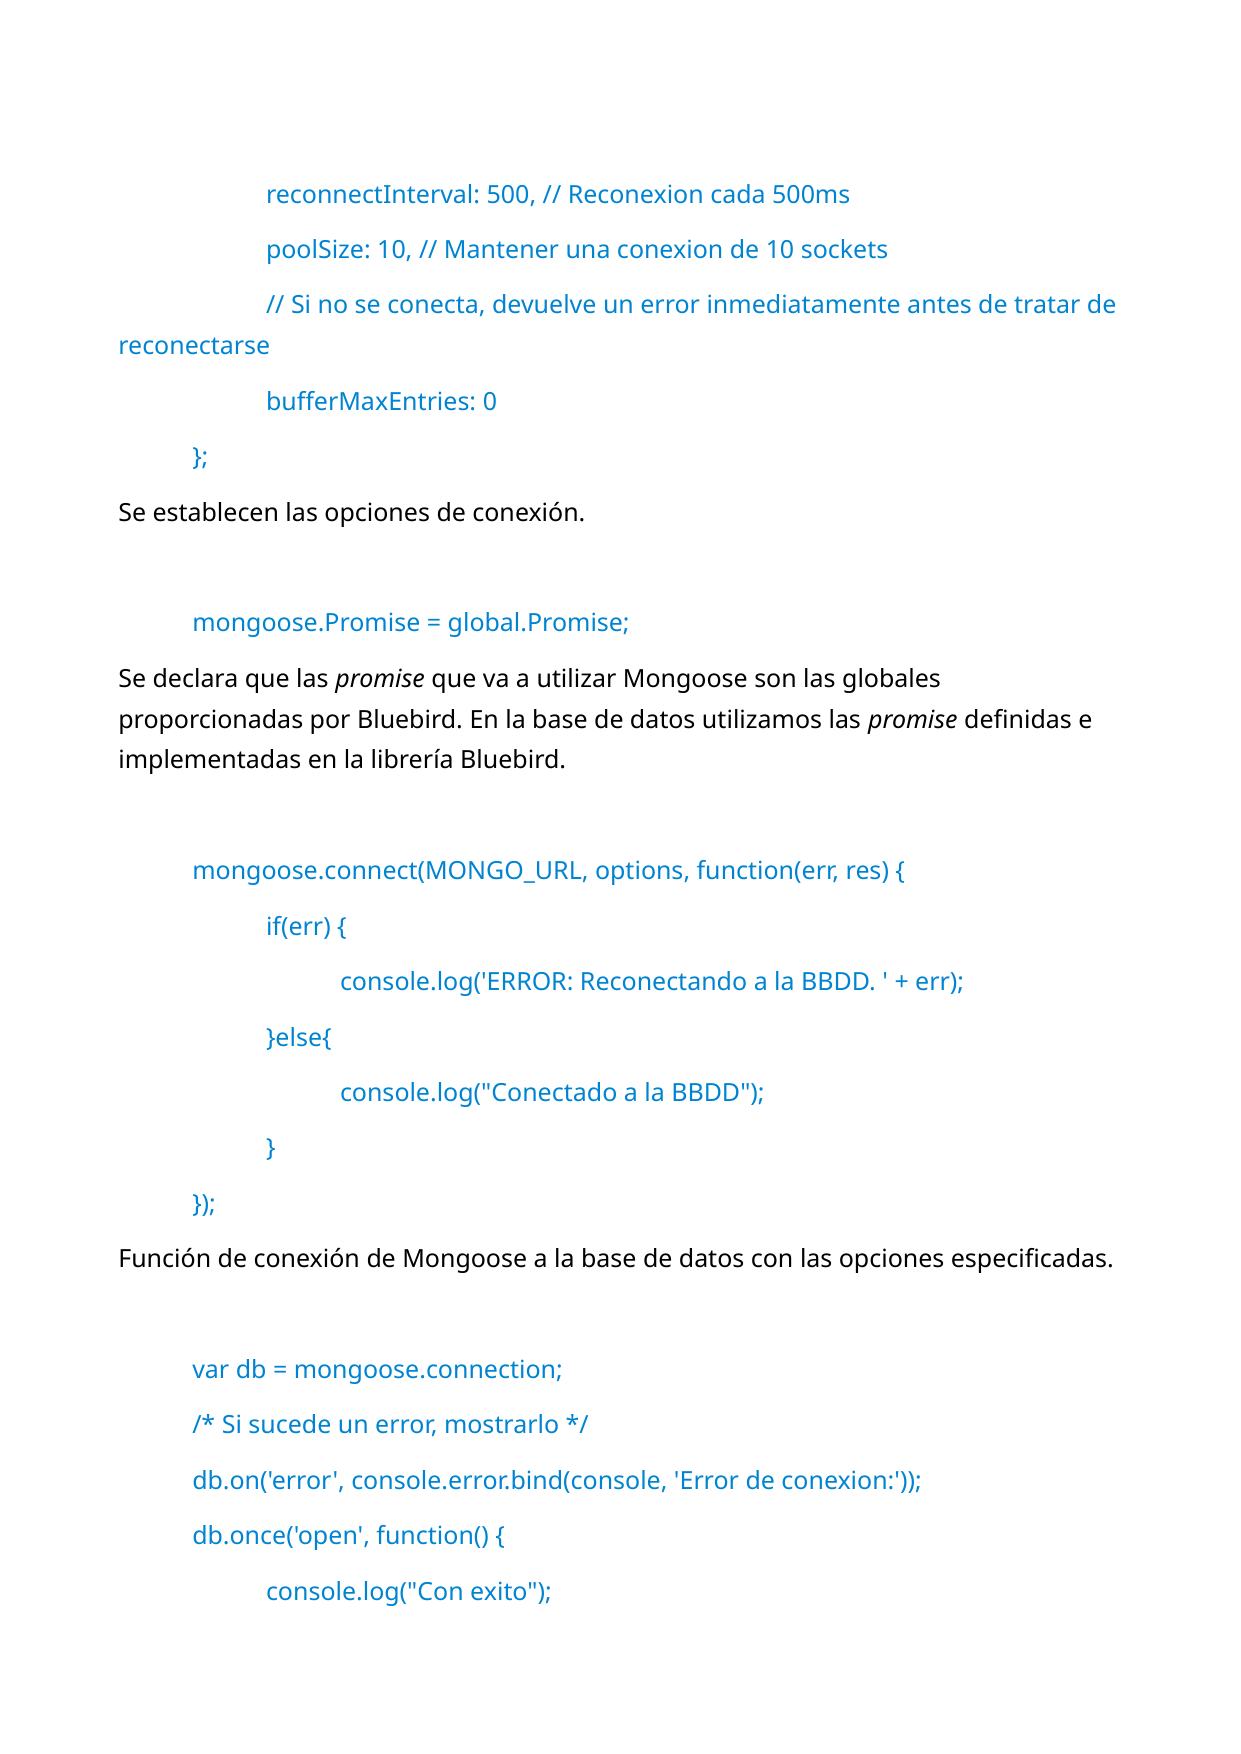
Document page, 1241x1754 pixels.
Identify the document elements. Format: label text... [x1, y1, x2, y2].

text bufferMaxEntries: 0 [118, 383, 1122, 417]
text console.log('ERROR: Reconectando a la BBDD. ' + err); [118, 964, 1122, 998]
text console.log("Conectado a la BBDD"); [118, 1075, 1122, 1109]
text reconnectInterval: 500, // Reconexion cada 500ms [118, 176, 1122, 210]
text db.once('open', function() { [118, 1518, 1122, 1552]
text // Si no se conecta, devuelve un error inmediatamente antes de tratar de reconectarse [118, 287, 1122, 362]
text mongoose.Promise = global.Promise; [118, 605, 1122, 639]
text Se establecen las opciones de conexión. [118, 494, 1122, 528]
text }); [118, 1186, 1122, 1219]
text Función de conexión de Mongoose a la base de datos con las opciones especificadas. [118, 1241, 1122, 1275]
text db.on('error', console.error.bind(console, 'Error de conexion:')); [118, 1463, 1122, 1497]
text var db = mongoose.connection; [118, 1352, 1122, 1386]
text }; [118, 439, 1122, 473]
text } [118, 1130, 1122, 1164]
text }else{ [118, 1019, 1122, 1053]
text Se declara que las promise que va a utilizar Mongoose son las globales proporcionadas por Bluebird. En la base de datos utilizamos las promise definidas e implementadas en la librería Bluebird. [118, 661, 1122, 776]
text poolSize: 10, // Mantener una conexion de 10 sockets [118, 232, 1122, 266]
text console.log("Con exito"); [118, 1573, 1122, 1607]
text mongoose.connect(MONGO_URL, options, function(err, res) { [118, 853, 1122, 887]
text /* Si sucede un error, mostrarlo */ [118, 1407, 1122, 1441]
text if(err) { [118, 908, 1122, 942]
